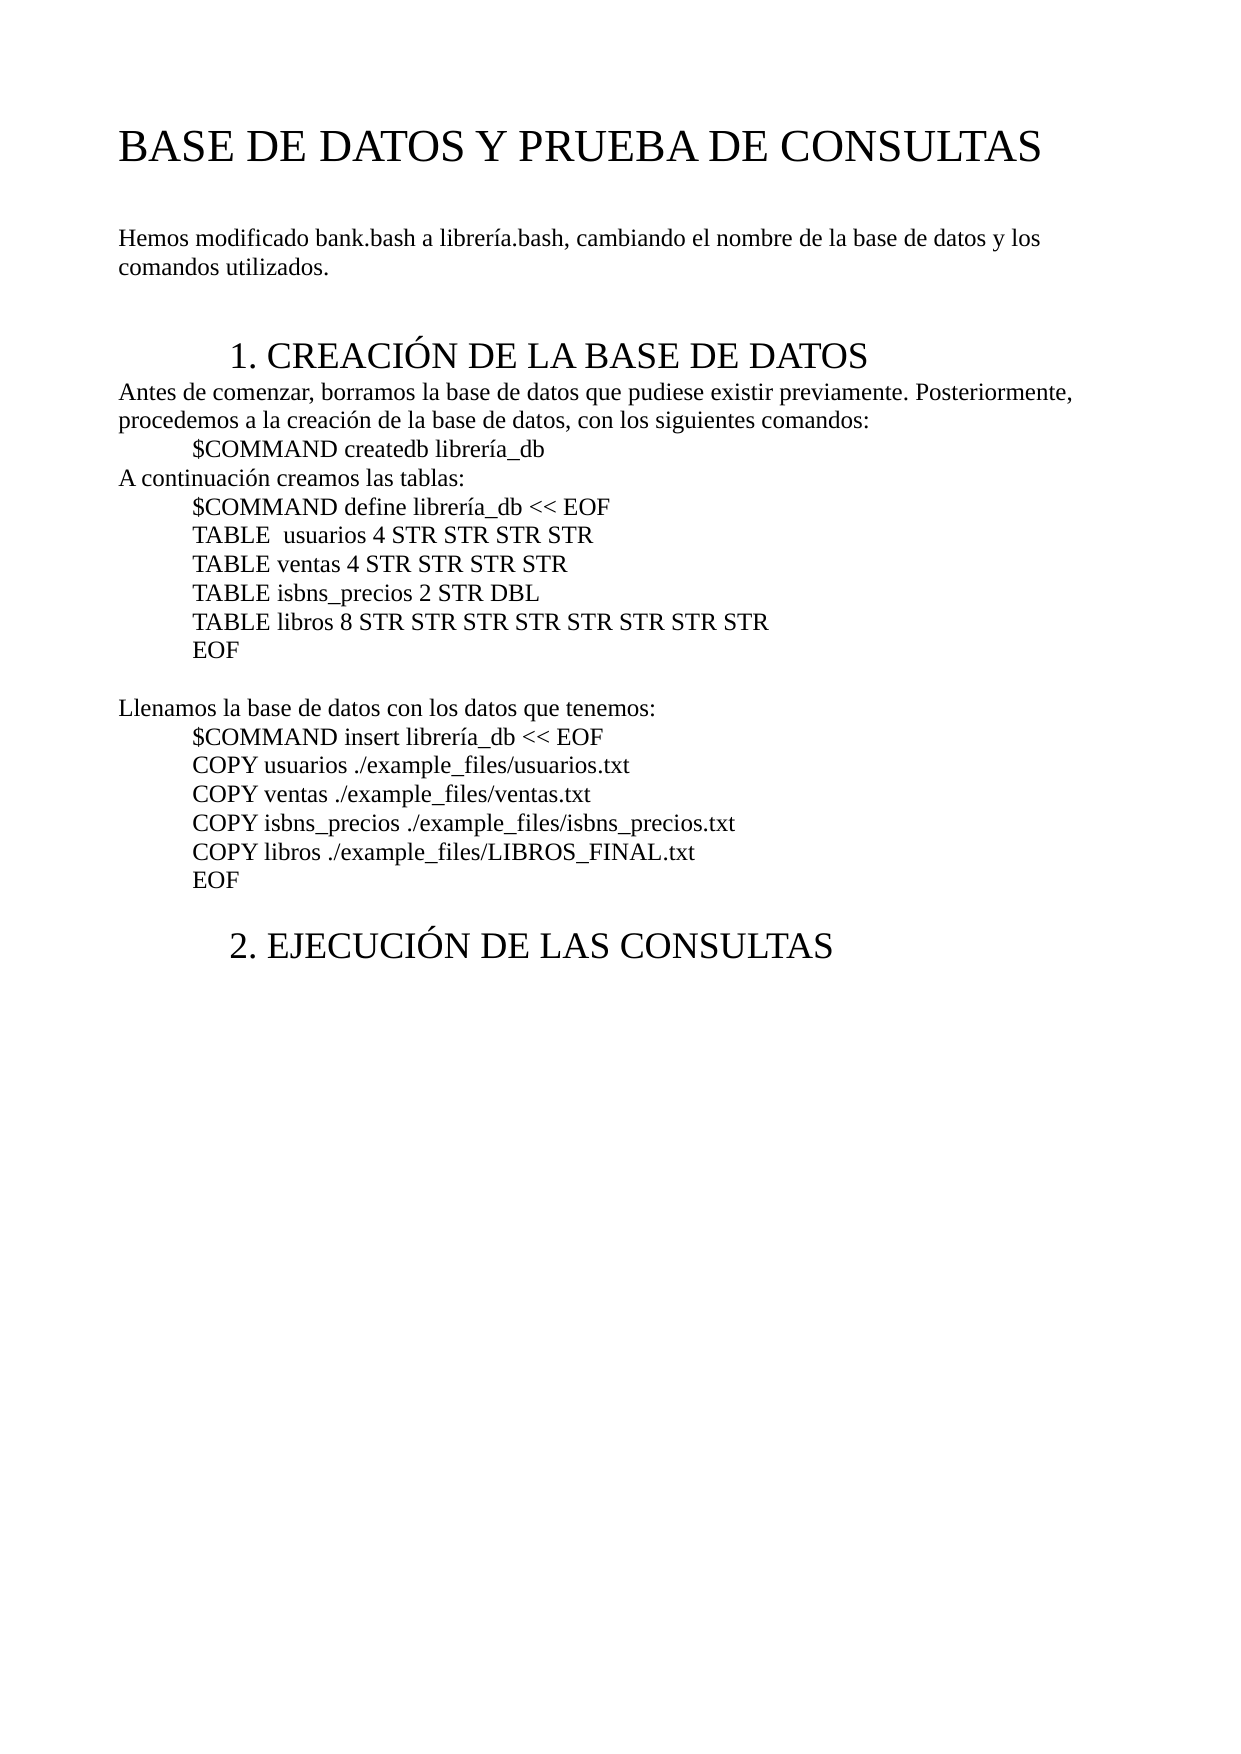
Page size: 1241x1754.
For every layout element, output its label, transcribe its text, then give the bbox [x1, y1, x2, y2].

text COPY isbns_precios ./example_files/isbns_precios.txt [118, 808, 1122, 837]
text $COMMAND createdb librería_db [118, 434, 1122, 463]
text $COMMAND insert librería_db << EOF [118, 722, 1122, 751]
text EOF [118, 866, 1122, 894]
text A continuación creamos las tablas: [118, 463, 1122, 492]
text $COMMAND define librería_db << EOF [118, 492, 1122, 521]
text COPY libros ./example_files/LIBROS_FINAL.txt [118, 837, 1122, 866]
text Hemos modificado bank.bash a librería.bash, cambiando el nombre de la base de datos y los comandos utilizados. [118, 223, 1122, 281]
text COPY usuarios ./example_files/usuarios.txt [118, 751, 1122, 779]
text COPY ventas ./example_files/ventas.txt [118, 779, 1122, 808]
list CREACIÓN DE LA BASE DE DATOS [229, 334, 1122, 377]
text TABLE usuarios 4 STR STR STR STR [118, 521, 1122, 549]
text Llenamos la base de datos con los datos que tenemos: [118, 693, 1122, 722]
text TABLE isbns_precios 2 STR DBL [118, 578, 1122, 607]
text BASE DE DATOS Y PRUEBA DE CONSULTAS [118, 118, 1122, 171]
text Antes de comenzar, borramos la base de datos que pudiese existir previamente. Posteriormente, procedemos a la creación de la base de datos, con los siguientes comandos: [118, 377, 1122, 434]
text EOF [118, 636, 1122, 664]
text TABLE libros 8 STR STR STR STR STR STR STR STR [118, 607, 1122, 636]
list EJECUCIÓN DE LAS CONSULTAS [229, 923, 1122, 966]
text TABLE ventas 4 STR STR STR STR [118, 549, 1122, 578]
